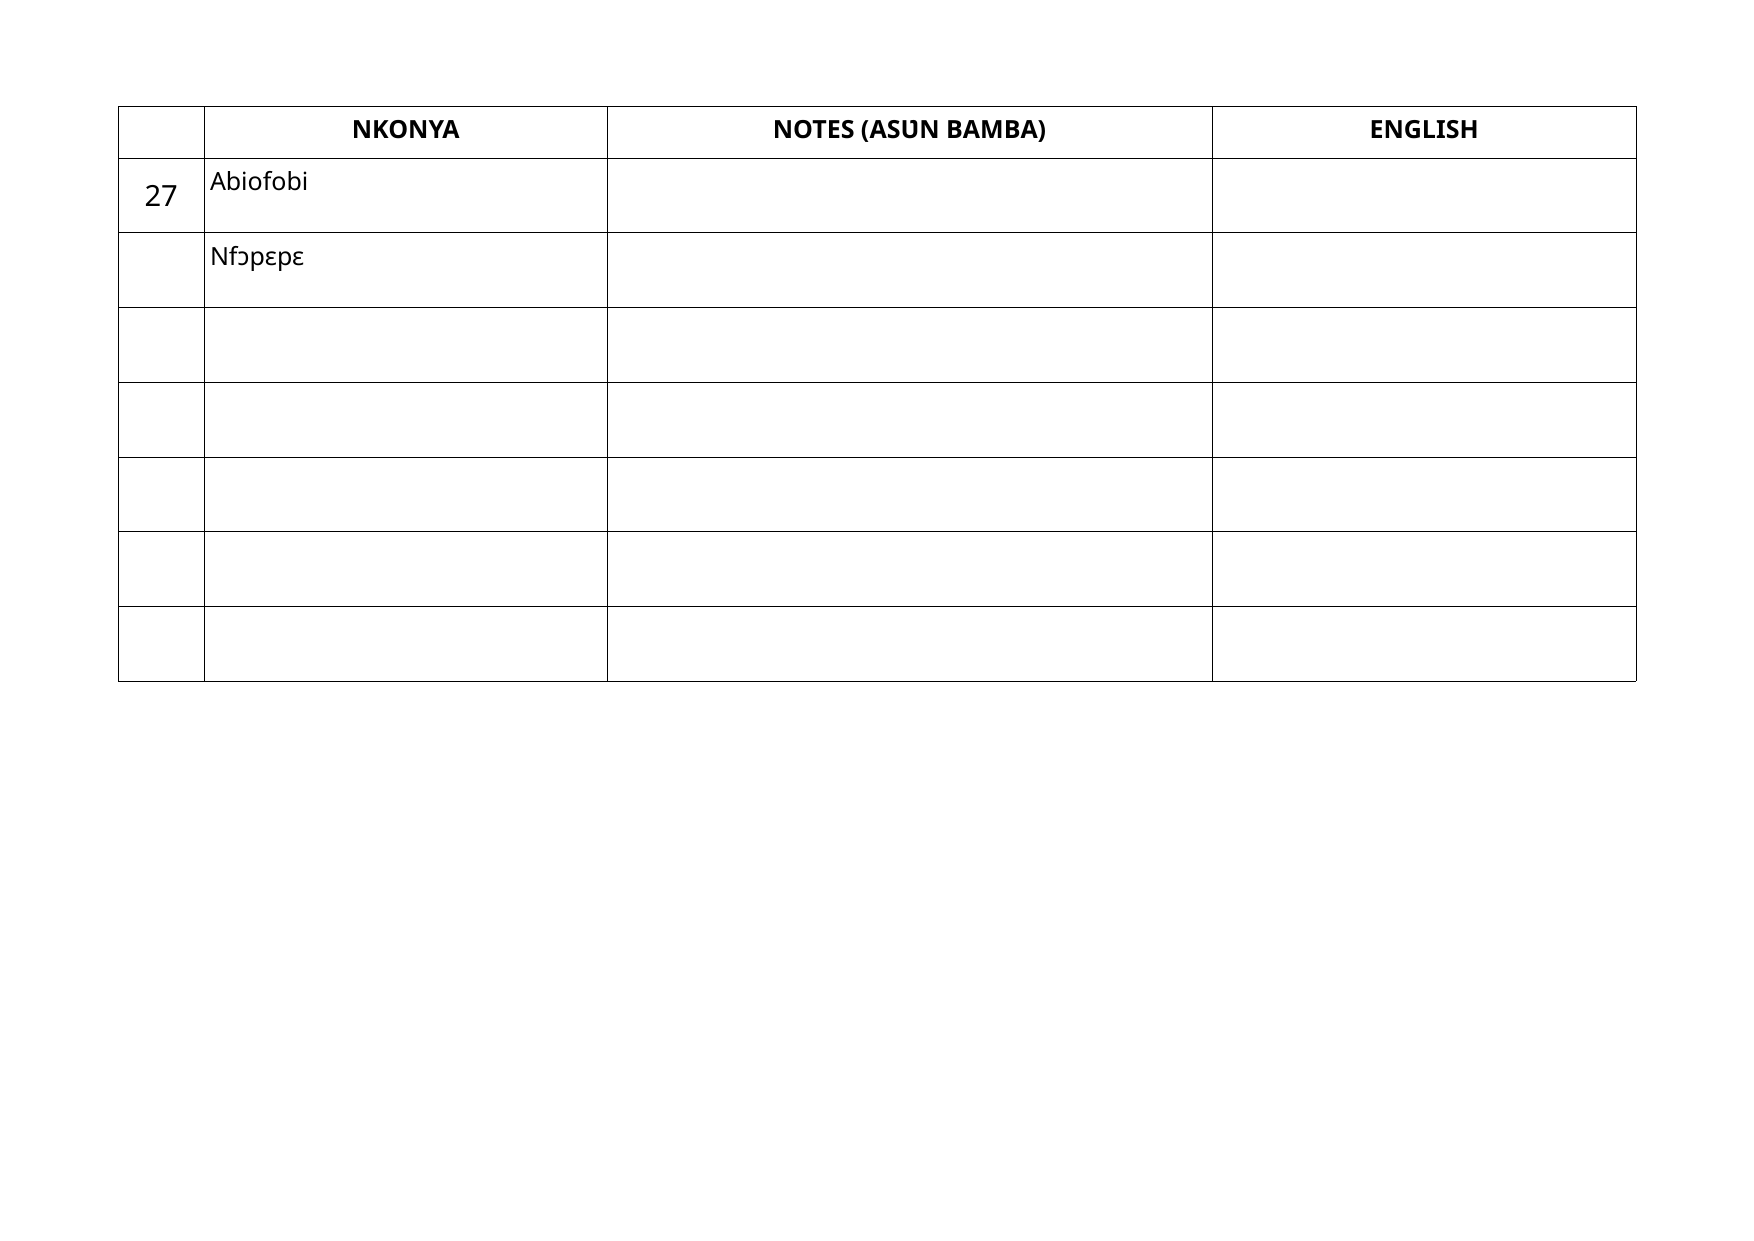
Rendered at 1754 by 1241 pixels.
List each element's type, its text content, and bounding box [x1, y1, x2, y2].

table_header NKONYA [205, 107, 607, 157]
table_cell [119, 383, 204, 457]
table_cell 27 [119, 159, 204, 232]
table_cell [1213, 458, 1636, 531]
table_cell [608, 233, 1212, 307]
table_cell [608, 159, 1212, 232]
table_header ENGLISH [1213, 107, 1636, 157]
table_cell [205, 458, 607, 531]
table_cell [205, 532, 607, 606]
table_cell Nfɔpɛpɛ [205, 233, 607, 307]
table_cell [119, 607, 204, 681]
table_cell [608, 458, 1212, 531]
table_cell [608, 607, 1212, 681]
table_cell [608, 532, 1212, 606]
table_cell [1213, 607, 1636, 681]
table_cell [205, 607, 607, 681]
table_cell [1213, 383, 1636, 457]
table_cell Abiofobi [205, 159, 607, 232]
table_cell [119, 233, 204, 307]
table_header NOTES (ASƲN BAMBA) [608, 107, 1212, 157]
table_cell [1213, 532, 1636, 606]
table_cell [608, 308, 1212, 382]
table_cell [608, 383, 1212, 457]
table_cell [1213, 233, 1636, 307]
table_cell [1213, 308, 1636, 382]
table_cell [205, 383, 607, 457]
table_cell [1213, 159, 1636, 232]
table_header [119, 107, 204, 157]
table_cell [205, 308, 607, 382]
table_cell [119, 532, 204, 606]
table_cell [119, 458, 204, 531]
table_cell [119, 308, 204, 382]
